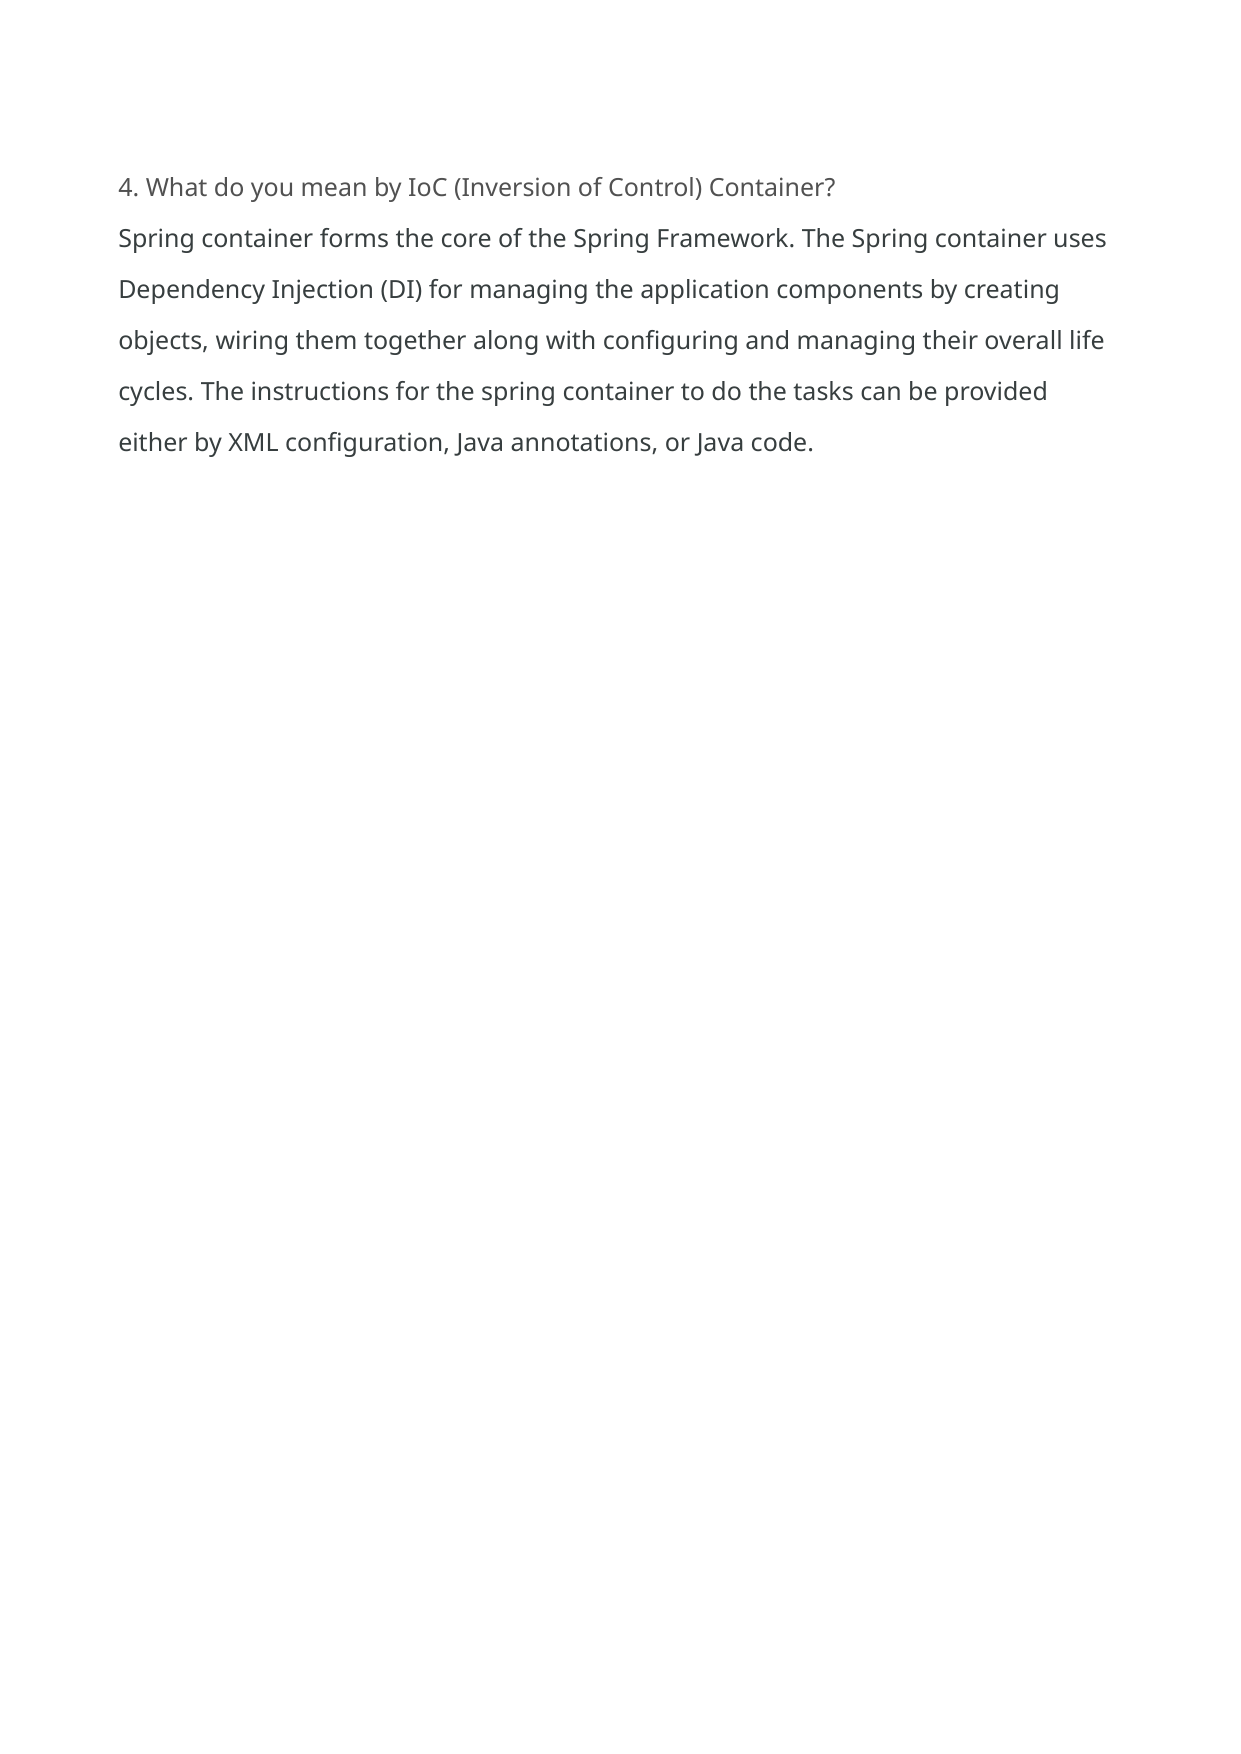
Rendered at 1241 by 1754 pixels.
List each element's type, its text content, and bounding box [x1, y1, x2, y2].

text Spring container forms the core of the Spring Framework. The Spring container uses Dependency Injection (DI) for managing the application components by creating objects, wiring them together along with configuring and managing their overall life cycles. The instructions for the spring container to do the tasks can be provided either by XML configuration, Java annotations, or Java code. [118, 220, 1122, 458]
subtitle 4. What do you mean by IoC (Inversion of Control) Container? [118, 169, 1122, 203]
